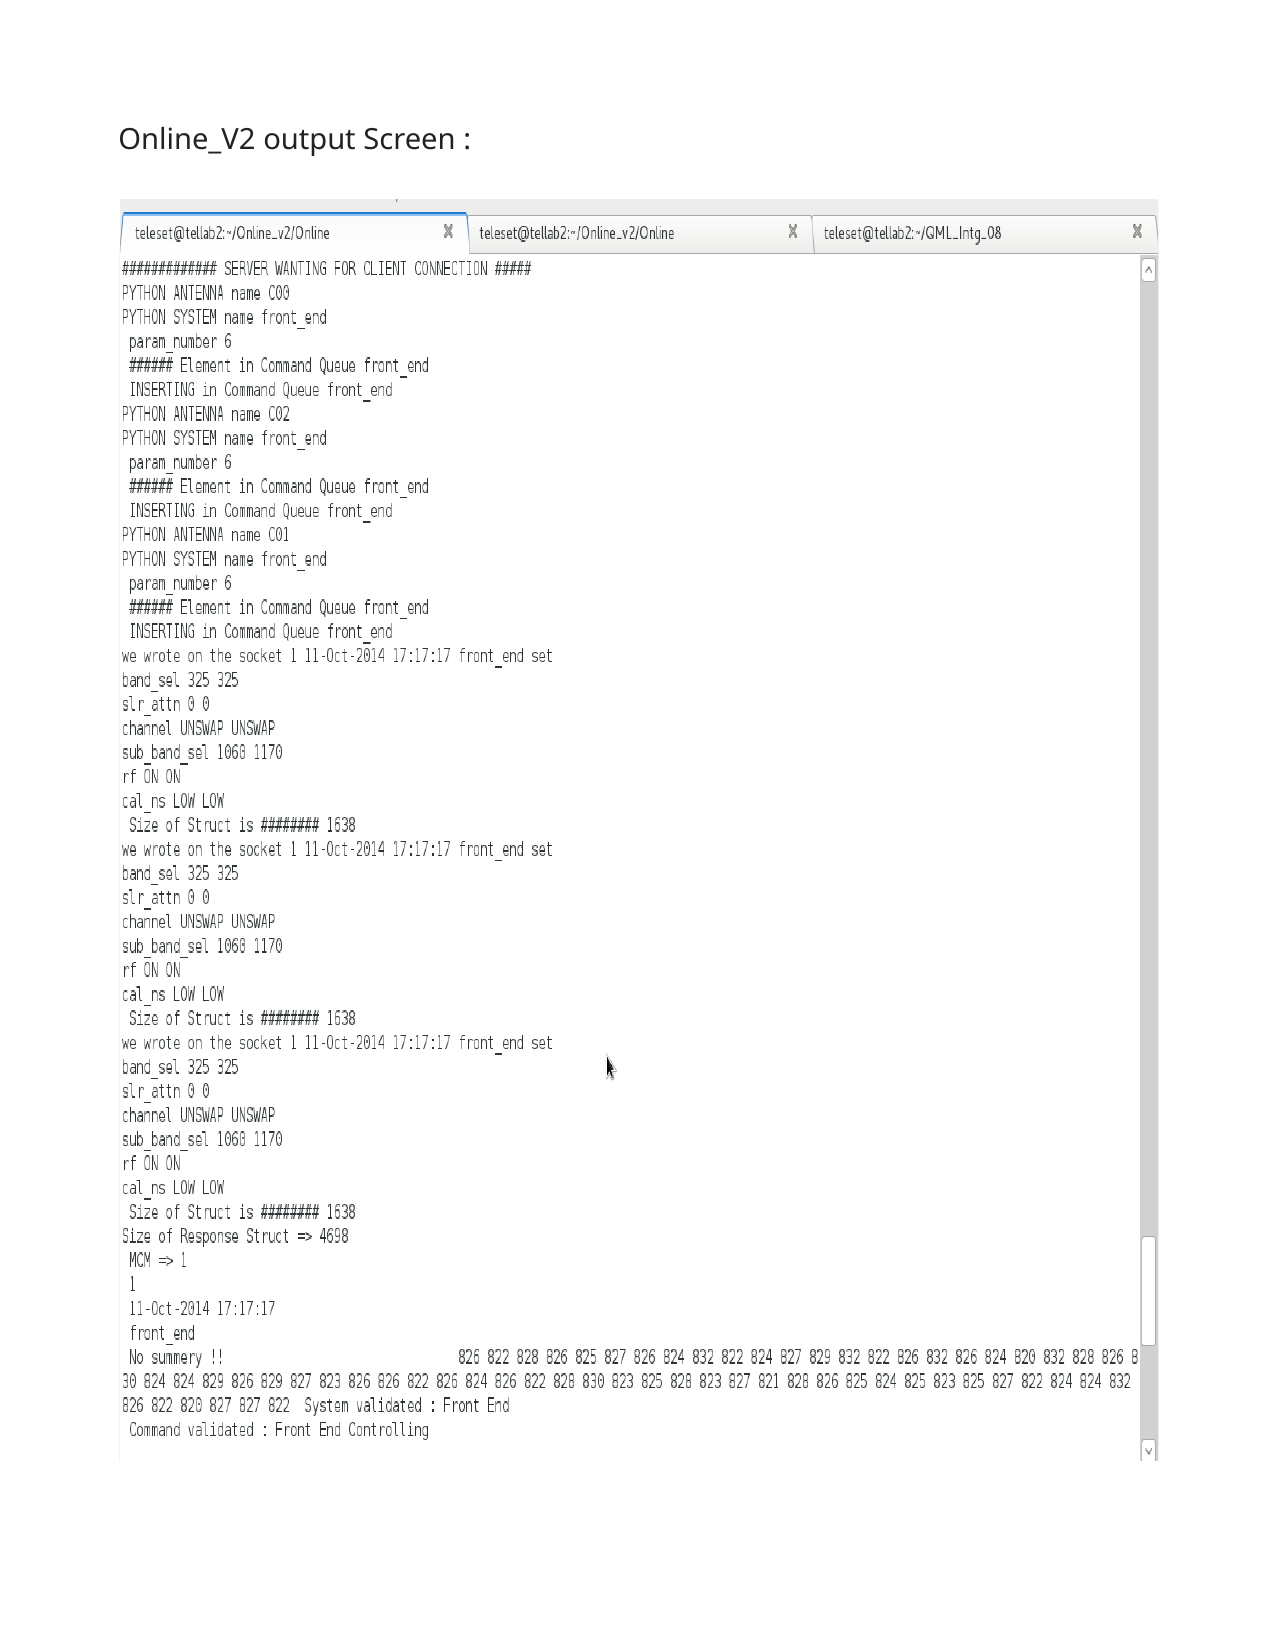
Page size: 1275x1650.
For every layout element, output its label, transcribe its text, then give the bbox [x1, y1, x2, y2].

text Online_V2 output Screen : [118, 118, 1157, 158]
picture [119, 199, 1159, 1461]
